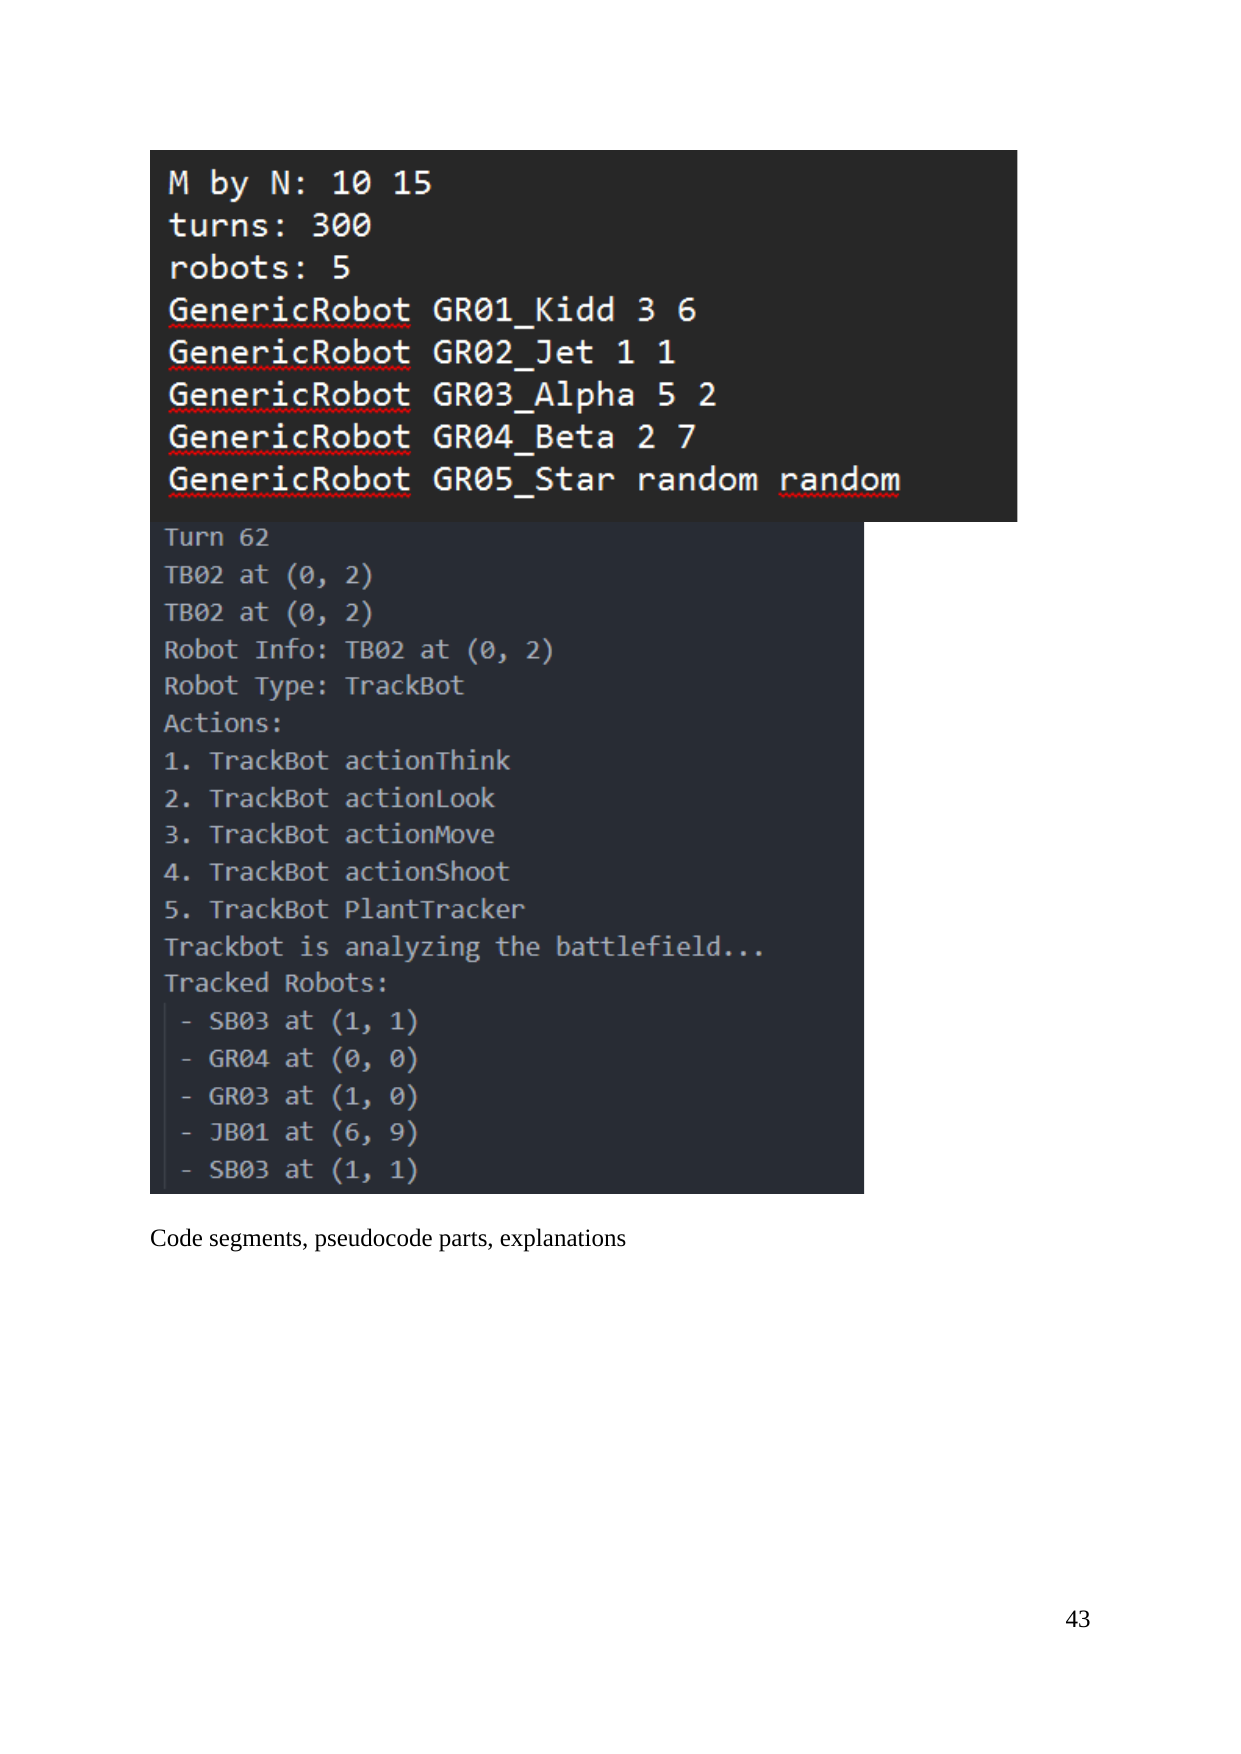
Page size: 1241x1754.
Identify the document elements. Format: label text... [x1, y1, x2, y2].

text Code segments, pseudocode parts, explanations [150, 1223, 1090, 1251]
